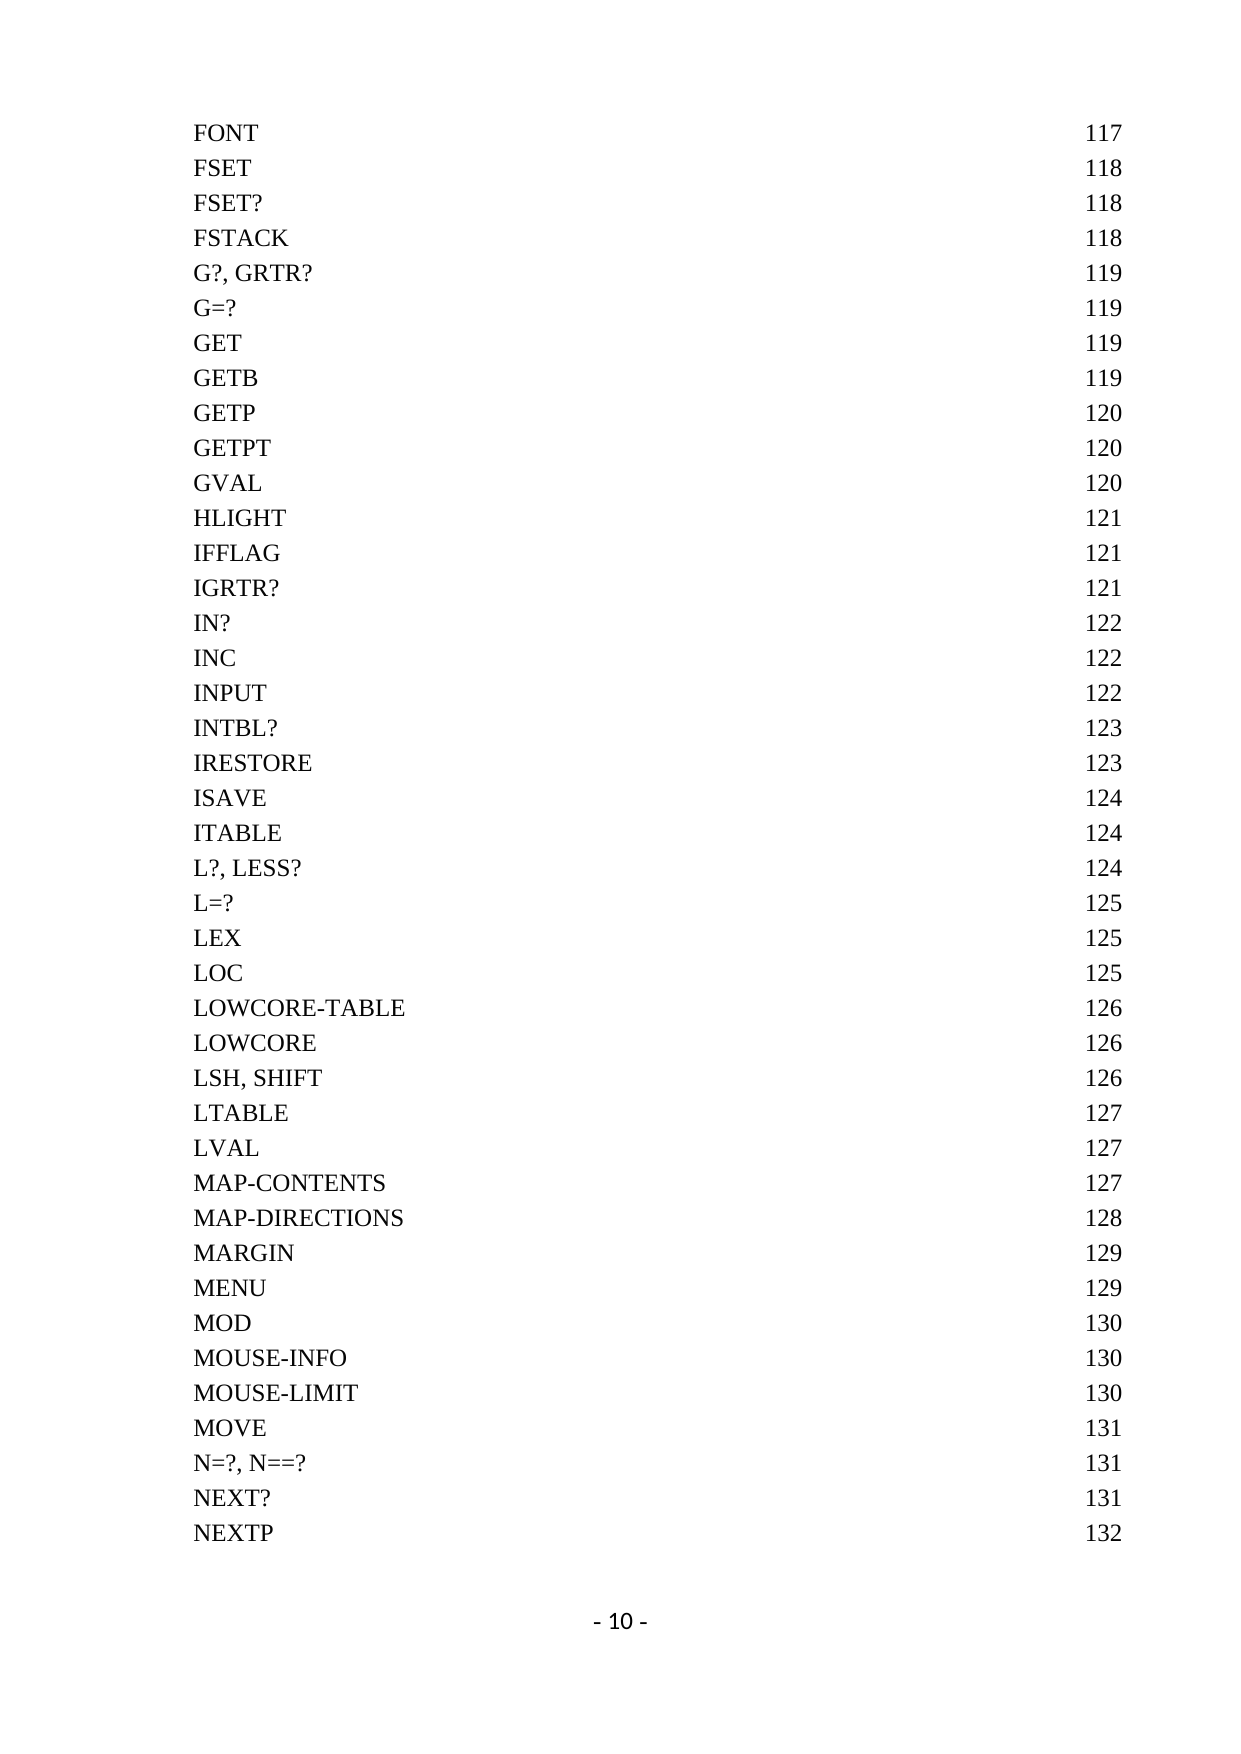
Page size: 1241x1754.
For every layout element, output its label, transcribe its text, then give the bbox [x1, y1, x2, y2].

text ISAVE 124 [193, 783, 1122, 812]
text LEX 125 [193, 923, 1122, 952]
text IRESTORE 123 [193, 748, 1122, 777]
text GETB 119 [193, 363, 1122, 392]
text LOC 125 [193, 958, 1122, 987]
text GETPT 120 [193, 433, 1122, 462]
text NEXT? 131 [193, 1483, 1122, 1512]
text G=? 119 [193, 293, 1122, 322]
text L?, LESS? 124 [193, 853, 1122, 882]
text LOWCORE-TABLE 126 [193, 993, 1122, 1022]
text FSET 118 [193, 153, 1122, 182]
text LSH, SHIFT 126 [193, 1063, 1122, 1092]
text LVAL 127 [193, 1133, 1122, 1162]
text MAP-CONTENTS 127 [193, 1168, 1122, 1197]
text LTABLE 127 [193, 1098, 1122, 1127]
text LOWCORE 126 [193, 1028, 1122, 1057]
text IFFLAG 121 [193, 538, 1122, 567]
text INPUT 122 [193, 678, 1122, 707]
text INTBL? 123 [193, 713, 1122, 742]
text HLIGHT 121 [193, 503, 1122, 532]
text MENU 129 [193, 1273, 1122, 1302]
text MARGIN 129 [193, 1238, 1122, 1267]
text FONT 117 [193, 118, 1122, 147]
text FSET? 118 [193, 188, 1122, 217]
text GVAL 120 [193, 468, 1122, 497]
text INC 122 [193, 643, 1122, 672]
text MOVE 131 [193, 1413, 1122, 1442]
text G?, GRTR? 119 [193, 258, 1122, 287]
text IN? 122 [193, 608, 1122, 637]
text L=? 125 [193, 888, 1122, 917]
text FSTACK 118 [193, 223, 1122, 252]
text MOUSE-INFO 130 [193, 1343, 1122, 1372]
text NEXTP 132 [193, 1518, 1122, 1547]
text MAP-DIRECTIONS 128 [193, 1203, 1122, 1232]
text IGRTR? 121 [193, 573, 1122, 602]
text MOUSE-LIMIT 130 [193, 1378, 1122, 1407]
text GET 119 [193, 328, 1122, 357]
text GETP 120 [193, 398, 1122, 427]
text ITABLE 124 [193, 818, 1122, 847]
text MOD 130 [193, 1308, 1122, 1337]
text N=?, N==? 131 [193, 1448, 1122, 1477]
